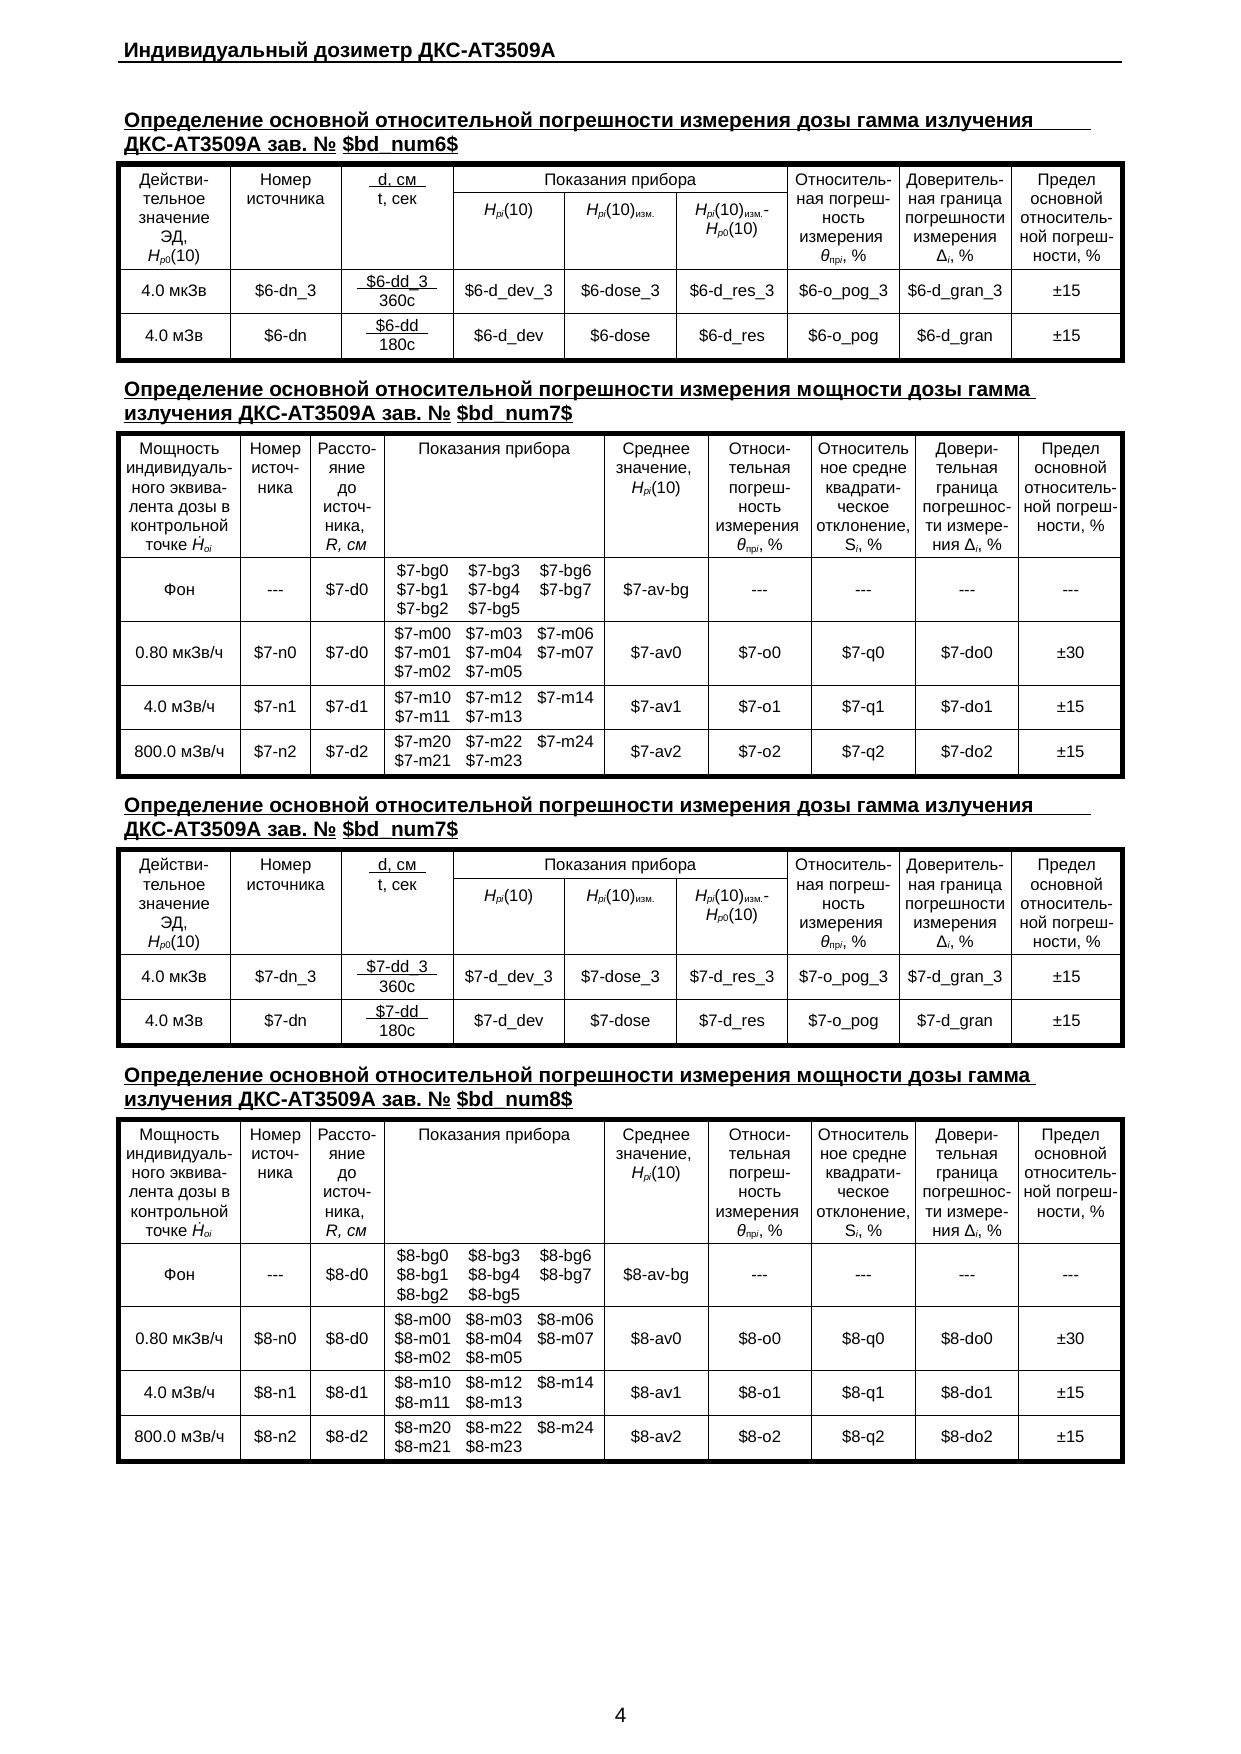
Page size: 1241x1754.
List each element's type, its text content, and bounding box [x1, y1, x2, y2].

table_cell 4.0 мЗв/ч [121, 686, 240, 729]
table_cell $7-av2 [605, 730, 708, 773]
table_cell $8-o2 [709, 1416, 811, 1459]
table_cell $7-m00 $7-m01 $7-m02 $7-m03 $7-m04 $7-m05 $7-m06 $7-m07 [385, 622, 604, 684]
table_cell Рассто-яние до источ-ника, R, см [311, 436, 384, 557]
table_cell 4.0 мЗв [121, 1000, 230, 1043]
table_cell --- [812, 558, 915, 621]
table_cell Показания прибора [454, 852, 787, 877]
table_cell Мощность индивидуаль-ного эквива-лента дозы в контрольной точке Ḣoi [121, 1122, 240, 1243]
table_cell $7-n2 [241, 730, 310, 773]
table_cell $7-av-bg [605, 558, 708, 621]
table_cell $7-m10 $7-m11 $7-m12 $7-m13 $7-m14 [385, 686, 604, 729]
table_cell Рассто-яние до источ-ника, R, см [311, 1122, 384, 1243]
table_cell 800.0 мЗв/ч [121, 1416, 240, 1459]
table_cell ±15 [1012, 270, 1120, 313]
table_cell 800.0 мЗв/ч [121, 730, 240, 773]
table_cell $8-n0 [241, 1307, 310, 1370]
table_header Определение основной относительной погрешности измерения мощности дозы гамма излучения ДКС-АТ3509A зав. № $bd_num7$ [118, 363, 1122, 431]
table_cell Номер источника [231, 852, 341, 954]
table_cell $8-do1 [916, 1371, 1018, 1414]
table_cell $8-n2 [241, 1416, 310, 1459]
table_cell d, см t, сек [342, 167, 453, 268]
table_cell $6-d_gran [900, 314, 1011, 357]
table_cell $7-av1 [605, 686, 708, 729]
table_cell Доверитель-ная граница погрешности измерения Δi, % [900, 852, 1011, 954]
table_cell $7-av0 [605, 622, 708, 684]
table_cell $6-dd_3 360c [342, 270, 453, 313]
table_cell $6-d_res_3 [677, 270, 787, 313]
table_cell ±15 [1019, 686, 1120, 729]
table_cell Предел основной относитель-ной погреш-ности, % [1012, 167, 1120, 268]
table_cell $8-do2 [916, 1416, 1018, 1459]
table_cell $6-o_pog_3 [788, 270, 899, 313]
table_cell 4.0 мЗв/ч [121, 1371, 240, 1414]
table_cell $8-o0 [709, 1307, 811, 1370]
table_cell Довери-тельная граница погрешнос-ти измере-ния Δi, % [916, 1122, 1018, 1243]
table_cell ±30 [1019, 622, 1120, 684]
table_cell $7-n1 [241, 686, 310, 729]
table_cell $8-q0 [812, 1307, 915, 1370]
table_cell 4.0 мкЗв [121, 270, 230, 313]
table_cell $6-d_res [677, 314, 787, 357]
table_cell --- [709, 558, 811, 621]
table_cell Среднее значение, Hpi(10) [605, 1122, 708, 1243]
table_cell $7-d0 [311, 622, 384, 684]
table_cell $8-m10 $8-m11 $8-m12 $8-m13 $8-m14 [385, 1371, 604, 1414]
table_cell ±15 [1019, 1371, 1120, 1414]
table_cell $8-do0 [916, 1307, 1018, 1370]
table_cell --- [812, 1244, 915, 1306]
table_cell Предел основной относитель-ной погреш-ности, % [1012, 852, 1120, 954]
table_cell $8-q1 [812, 1371, 915, 1414]
table_cell $7-q2 [812, 730, 915, 773]
table_cell Номер источ-ника [241, 436, 310, 557]
table_cell $8-av-bg [605, 1244, 708, 1306]
table_cell Мощность индивидуаль-ного эквива-лента дозы в контрольной точке Ḣoi [121, 436, 240, 557]
table_cell $7-do2 [916, 730, 1018, 773]
table_cell Относительное средне квадрати-ческое отклонение, Si, % [812, 1122, 915, 1243]
table_cell 0.80 мкЗв/ч [121, 1307, 240, 1370]
table_cell d, см t, сек [342, 852, 453, 954]
table_cell $6-d_gran_3 [900, 270, 1011, 313]
table_cell $7-d_dev_3 [454, 955, 564, 998]
table_cell $7-d_dev [454, 1000, 564, 1043]
table_cell $6-dose_3 [565, 270, 676, 313]
table_cell $7-d_gran [900, 1000, 1011, 1043]
table_cell --- [1019, 1244, 1120, 1306]
table_cell --- [241, 1244, 310, 1306]
table_cell $7-bg0 $7-bg1 $7-bg2 $7-bg3 $7-bg4 $7-bg5 $7-bg6 $7-bg7 [385, 558, 604, 621]
table_cell $7-do0 [916, 622, 1018, 684]
table_cell $7-dd 180c [342, 1000, 453, 1043]
table_cell $8-av2 [605, 1416, 708, 1459]
table_cell $7-dn [231, 1000, 341, 1043]
table_cell --- [916, 558, 1018, 621]
table_cell $7-m20 $7-m21 $7-m22 $7-m23 $7-m24 [385, 730, 604, 773]
table_cell Довери-тельная граница погрешнос-ти измере-ния Δi, % [916, 436, 1018, 557]
table_cell $6-dd 180c [342, 314, 453, 357]
table_cell $8-av1 [605, 1371, 708, 1414]
table_cell Показания прибора [385, 436, 604, 557]
table_cell Номер источ-ника [241, 1122, 310, 1243]
table_cell $6-o_pog [788, 314, 899, 357]
table_cell 4.0 мЗв [121, 314, 230, 357]
table_cell $7-o2 [709, 730, 811, 773]
table_cell $8-d0 [311, 1307, 384, 1370]
table_cell $7-dose [565, 1000, 676, 1043]
table_cell Действи-тельное значение ЭД, Hp0(10) [121, 852, 230, 954]
table_cell Относительное средне квадрати-ческое отклонение, Si, % [812, 436, 915, 557]
table_cell Фон [121, 1244, 240, 1306]
table_cell $6-dose [565, 314, 676, 357]
table_cell Hpi(10) [454, 879, 564, 954]
table_cell ±30 [1019, 1307, 1120, 1370]
table_cell Hpi(10) [454, 193, 564, 268]
table_cell $8-m00 $8-m01 $8-m02 $8-m03 $8-m04 $8-m05 $8-m06 $8-m07 [385, 1307, 604, 1370]
table_cell $7-d0 [311, 558, 384, 621]
table_header Определение основной относительной погрешности измерения дозы гамма излучения ДКС-АТ3509A зав. № $bd_num7$ [118, 779, 1122, 847]
table_cell $7-dd_3 360c [342, 955, 453, 998]
table_cell $7-q1 [812, 686, 915, 729]
table_cell $7-o_pog_3 [788, 955, 899, 998]
table_cell --- [1019, 558, 1120, 621]
table_cell $7-do1 [916, 686, 1018, 729]
table_cell Действи-тельное значение ЭД, Hp0(10) [121, 167, 230, 268]
table_cell $8-n1 [241, 1371, 310, 1414]
table_cell $7-d_res_3 [677, 955, 787, 998]
table_cell $7-q0 [812, 622, 915, 684]
table_cell Показания прибора [385, 1122, 604, 1243]
table_cell $8-d1 [311, 1371, 384, 1414]
table_header Определение основной относительной погрешности измерения дозы гамма излучения ДКС-АТ3509A зав. № $bd_num6$ [118, 93, 1122, 161]
table_cell $7-dn_3 [231, 955, 341, 998]
table_cell --- [916, 1244, 1018, 1306]
table_cell $8-d0 [311, 1244, 384, 1306]
table_cell $8-av0 [605, 1307, 708, 1370]
table_cell Предел основной относитель-ной погреш-ности, % [1019, 436, 1120, 557]
table_cell $6-d_dev [454, 314, 564, 357]
table_cell Hpi(10)изм.-Hp0(10) [677, 193, 787, 268]
table_cell $7-o_pog [788, 1000, 899, 1043]
table_cell ±15 [1012, 955, 1120, 998]
table_cell $6-dn_3 [231, 270, 341, 313]
table_cell Относитель-ная погреш-ность измерения θпрi, % [788, 852, 899, 954]
table_cell $7-o0 [709, 622, 811, 684]
table_cell 4.0 мкЗв [121, 955, 230, 998]
table_header Определение основной относительной погрешности измерения мощности дозы гамма излучения ДКС-АТ3509A зав. № $bd_num8$ [118, 1048, 1122, 1117]
table_cell ±15 [1012, 1000, 1120, 1043]
table_cell Hpi(10)изм. [565, 193, 676, 268]
table_cell ±15 [1019, 1416, 1120, 1459]
table_cell $8-bg0 $8-bg1 $8-bg2 $8-bg3 $8-bg4 $8-bg5 $8-bg6 $8-bg7 [385, 1244, 604, 1306]
table_cell ±15 [1012, 314, 1120, 357]
table_cell $8-o1 [709, 1371, 811, 1414]
table_cell Среднее значение, Hpi(10) [605, 436, 708, 557]
table_cell --- [241, 558, 310, 621]
table_cell $7-d_res [677, 1000, 787, 1043]
table_cell Предел основной относитель-ной погреш-ности, % [1019, 1122, 1120, 1243]
table_cell $7-d1 [311, 686, 384, 729]
table_cell $8-d2 [311, 1416, 384, 1459]
table_cell $7-n0 [241, 622, 310, 684]
table_cell $6-d_dev_3 [454, 270, 564, 313]
table_cell Hpi(10)изм.-Hp0(10) [677, 879, 787, 954]
table_cell Фон [121, 558, 240, 621]
table_cell $7-dose_3 [565, 955, 676, 998]
table_cell $7-d2 [311, 730, 384, 773]
table_cell Относи-тельная погреш-ность измерения θпрi, % [709, 436, 811, 557]
table_cell 0.80 мкЗв/ч [121, 622, 240, 684]
table_cell Показания прибора [454, 167, 787, 192]
table_cell $8-m20 $8-m21 $8-m22 $8-m23 $8-m24 [385, 1416, 604, 1459]
table_cell $7-d_gran_3 [900, 955, 1011, 998]
table_cell Номер источника [231, 167, 341, 268]
table_cell $6-dn [231, 314, 341, 357]
table_cell Относи-тельная погреш-ность измерения θпрi, % [709, 1122, 811, 1243]
table_cell --- [709, 1244, 811, 1306]
table_cell Hpi(10)изм. [565, 879, 676, 954]
table_cell Доверитель-ная граница погрешности измерения Δi, % [900, 167, 1011, 268]
table_cell $7-o1 [709, 686, 811, 729]
table_cell $8-q2 [812, 1416, 915, 1459]
table_cell Относитель-ная погреш-ность измерения θпрi, % [788, 167, 899, 268]
table_cell ±15 [1019, 730, 1120, 773]
